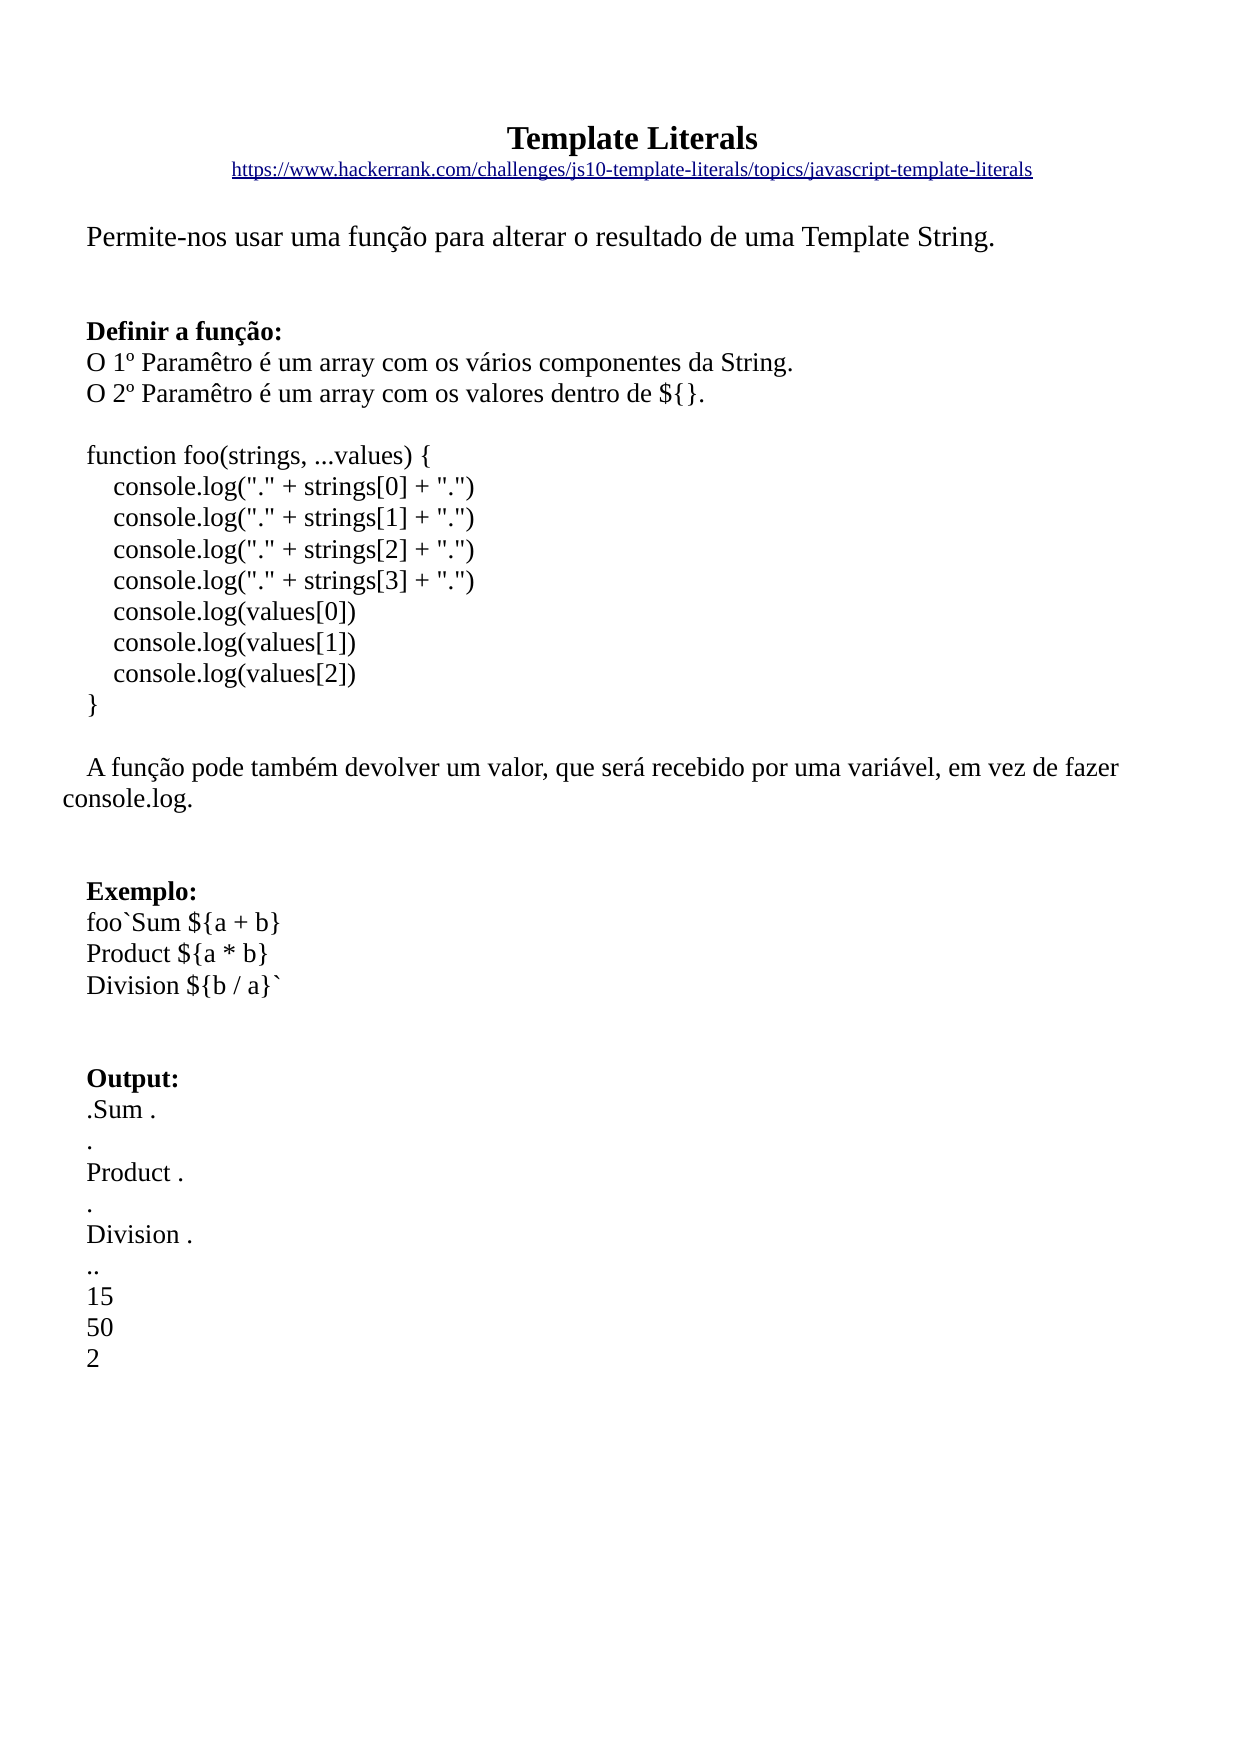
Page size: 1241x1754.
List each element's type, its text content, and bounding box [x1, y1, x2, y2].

text console.log(values[0]) [62, 595, 1178, 626]
text console.log("." + strings[2] + ".") [62, 533, 1178, 564]
text Definir a função: [62, 315, 1178, 346]
text Output: [62, 1062, 1178, 1093]
text . [62, 1124, 1178, 1156]
text 50 [62, 1311, 1178, 1342]
text Product . [62, 1156, 1178, 1187]
text https://www.hackerrank.com/challenges/js10-template-literals/topics/javascript-template-literals [62, 156, 1178, 181]
text .Sum . [62, 1093, 1178, 1124]
text console.log("." + strings[0] + ".") [62, 470, 1178, 502]
text O 2º Paramêtro é um array com os valores dentro de ${}. [62, 377, 1178, 408]
text 15 [62, 1280, 1178, 1311]
text .. [62, 1249, 1178, 1280]
text Permite-nos usar uma função para alterar o resultado de uma Template String. [62, 219, 1178, 252]
text 2 [62, 1342, 1178, 1374]
text console.log("." + strings[3] + ".") [62, 564, 1178, 595]
text Product ${a * b} [62, 938, 1178, 969]
text Division . [62, 1218, 1178, 1249]
text Exemplo: [62, 875, 1178, 906]
text function foo(strings, ...values) { [62, 439, 1178, 470]
text Division ${b / a}` [62, 969, 1178, 1000]
text . [62, 1187, 1178, 1218]
text O 1º Paramêtro é um array com os vários componentes da String. [62, 346, 1178, 377]
text console.log(values[1]) [62, 626, 1178, 657]
text A função pode também devolver um valor, que será recebido por uma variável, em vez de fazer console.log. [62, 751, 1178, 813]
text console.log(values[2]) [62, 657, 1178, 688]
text foo`Sum ${a + b} [62, 906, 1178, 938]
text Template Literals [62, 118, 1178, 156]
text } [62, 688, 1178, 719]
text console.log("." + strings[1] + ".") [62, 502, 1178, 533]
